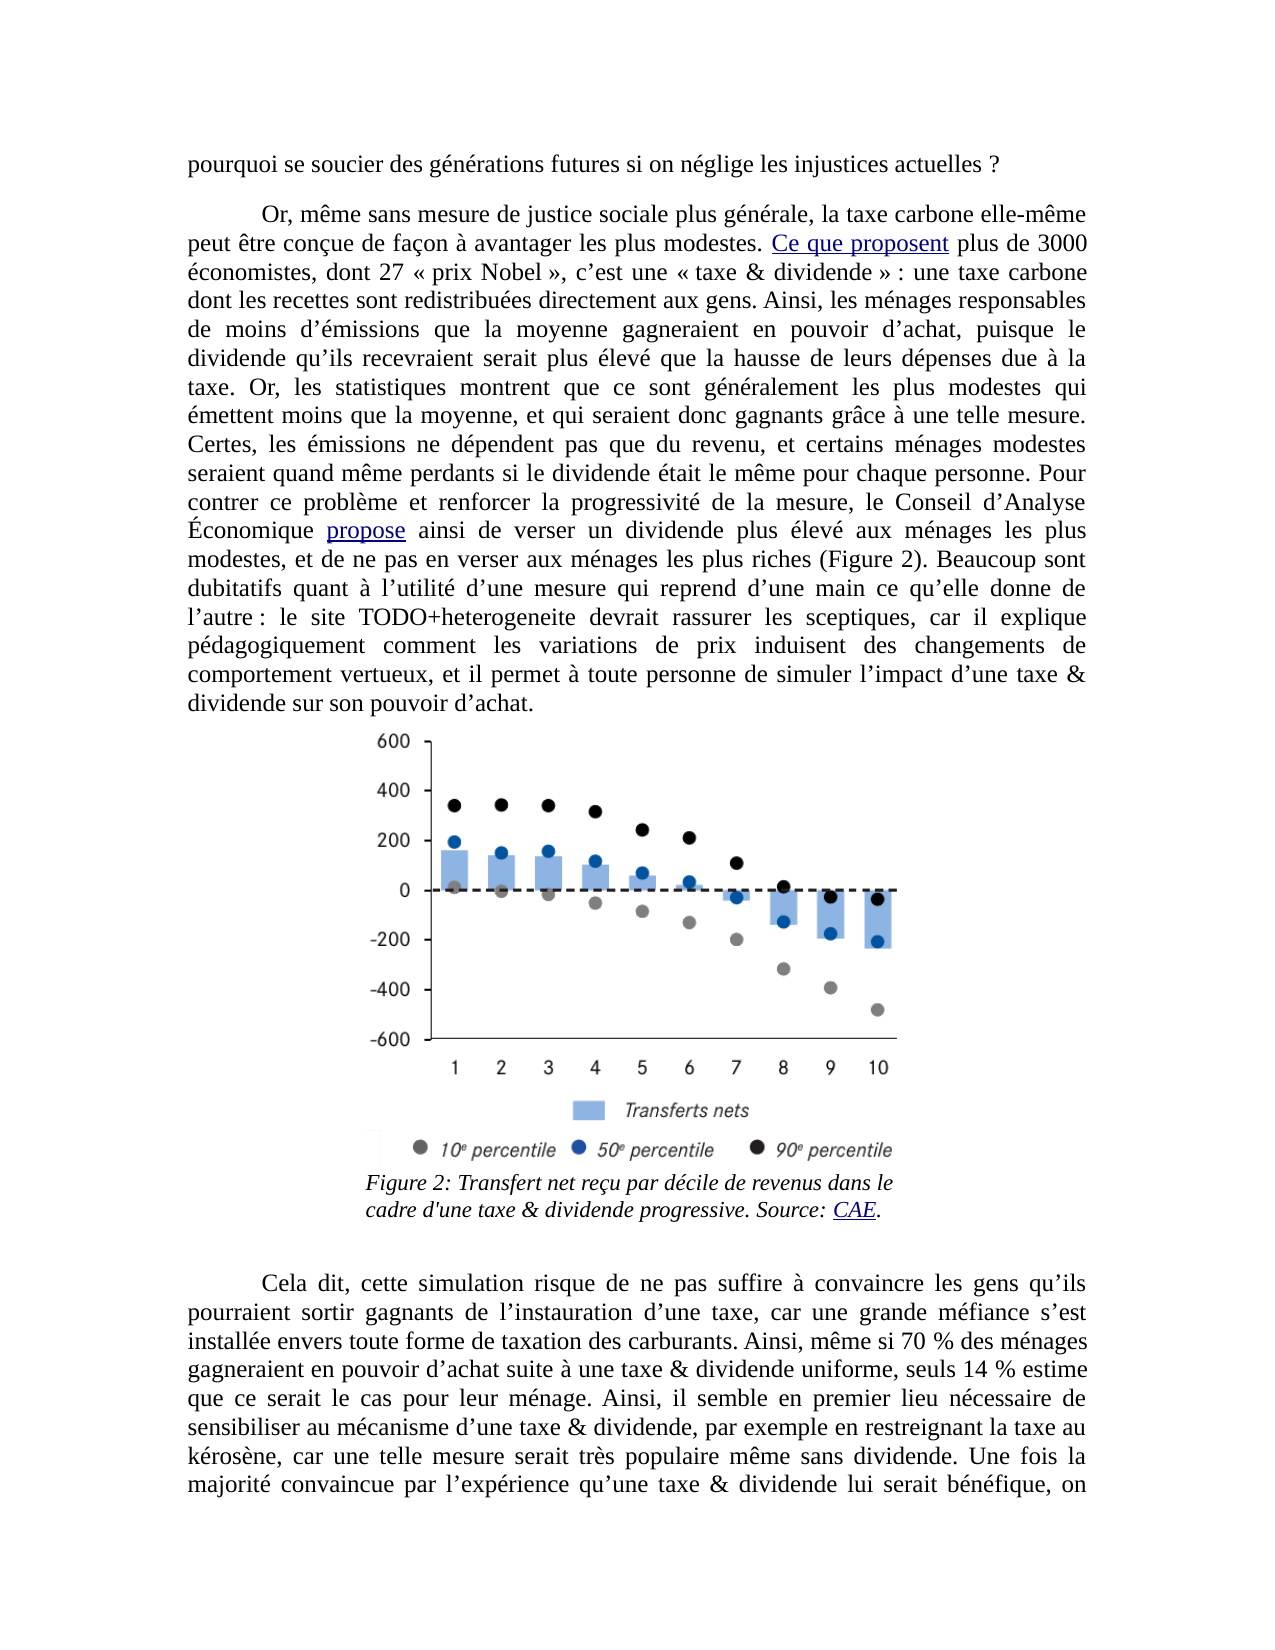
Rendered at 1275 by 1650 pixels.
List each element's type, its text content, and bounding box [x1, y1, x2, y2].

text Cela dit, cette simulation risque de ne pas suffire à convaincre les gens qu’ils pourraient sortir gagnants de l’instauration d’une taxe, car une grande méfiance s’est installée envers toute forme de taxation des carburants. Ainsi, même si 70 % des ménages gagneraient en pouvoir d’achat suite à une taxe & dividende uniforme, seuls 14 % estime que ce serait le cas pour leur ménage. Ainsi, il semble en premier lieu nécessaire de sensibiliser au mécanisme d’une taxe & dividende, par exemple en restreignant la taxe au kérosène, car une telle mesure serait très populaire même sans dividende. Une fois la majorité convaincue par l’expérience qu’une taxe & dividende lui serait bénéfique, on [187, 738, 1087, 1499]
text Figure 2: Transfert net reçu par décile de revenus dans le cadre d'une taxe & dividende progressive. Source: CAE. [365, 1163, 898, 1222]
picture [365, 730, 899, 1163]
text Or, même sans mesure de justice sociale plus générale, la taxe carbone elle-même peut être conçue de façon à avantager les plus modestes. Ce que proposent plus de 3000 économistes, dont 27 « prix Nobel », c’est une « taxe & dividende » : une taxe carbone dont les recettes sont redistribuées directement aux gens. Ainsi, les ménages responsables de moins d’émissions que la moyenne gagneraient en pouvoir d’achat, puisque le dividende qu’ils recevraient serait plus élevé que la hausse de leurs dépenses due à la taxe. Or, les statistiques montrent que ce sont généralement les plus modestes qui émettent moins que la moyenne, et qui seraient donc gagnants grâce à une telle mesure. Certes, les émissions ne dépendent pas que du revenu, et certains ménages modestes seraient quand même perdants si le dividende était le même pour chaque personne. Pour contrer ce problème et renforcer la progressivité de la mesure, le Conseil d’Analyse Économique propose ainsi de verser un dividende plus élevé aux ménages les plus modestes, et de ne pas en verser aux ménages les plus riches (Figure 2). Beaucoup sont dubitatifs quant à l’utilité d’une mesure qui reprend d’une main ce qu’elle donne de l’autre : le site TODO+heterogeneite devrait rassurer les sceptiques, car il explique pédagogiquement comment les variations de prix induisent des changements de comportement vertueux, et il permet à toute personne de simuler l’impact d’une taxe & dividende sur son pouvoir d’achat. [187, 199, 1087, 717]
text pourquoi se soucier des générations futures si on néglige les injustices actuelles ? [187, 150, 1087, 179]
